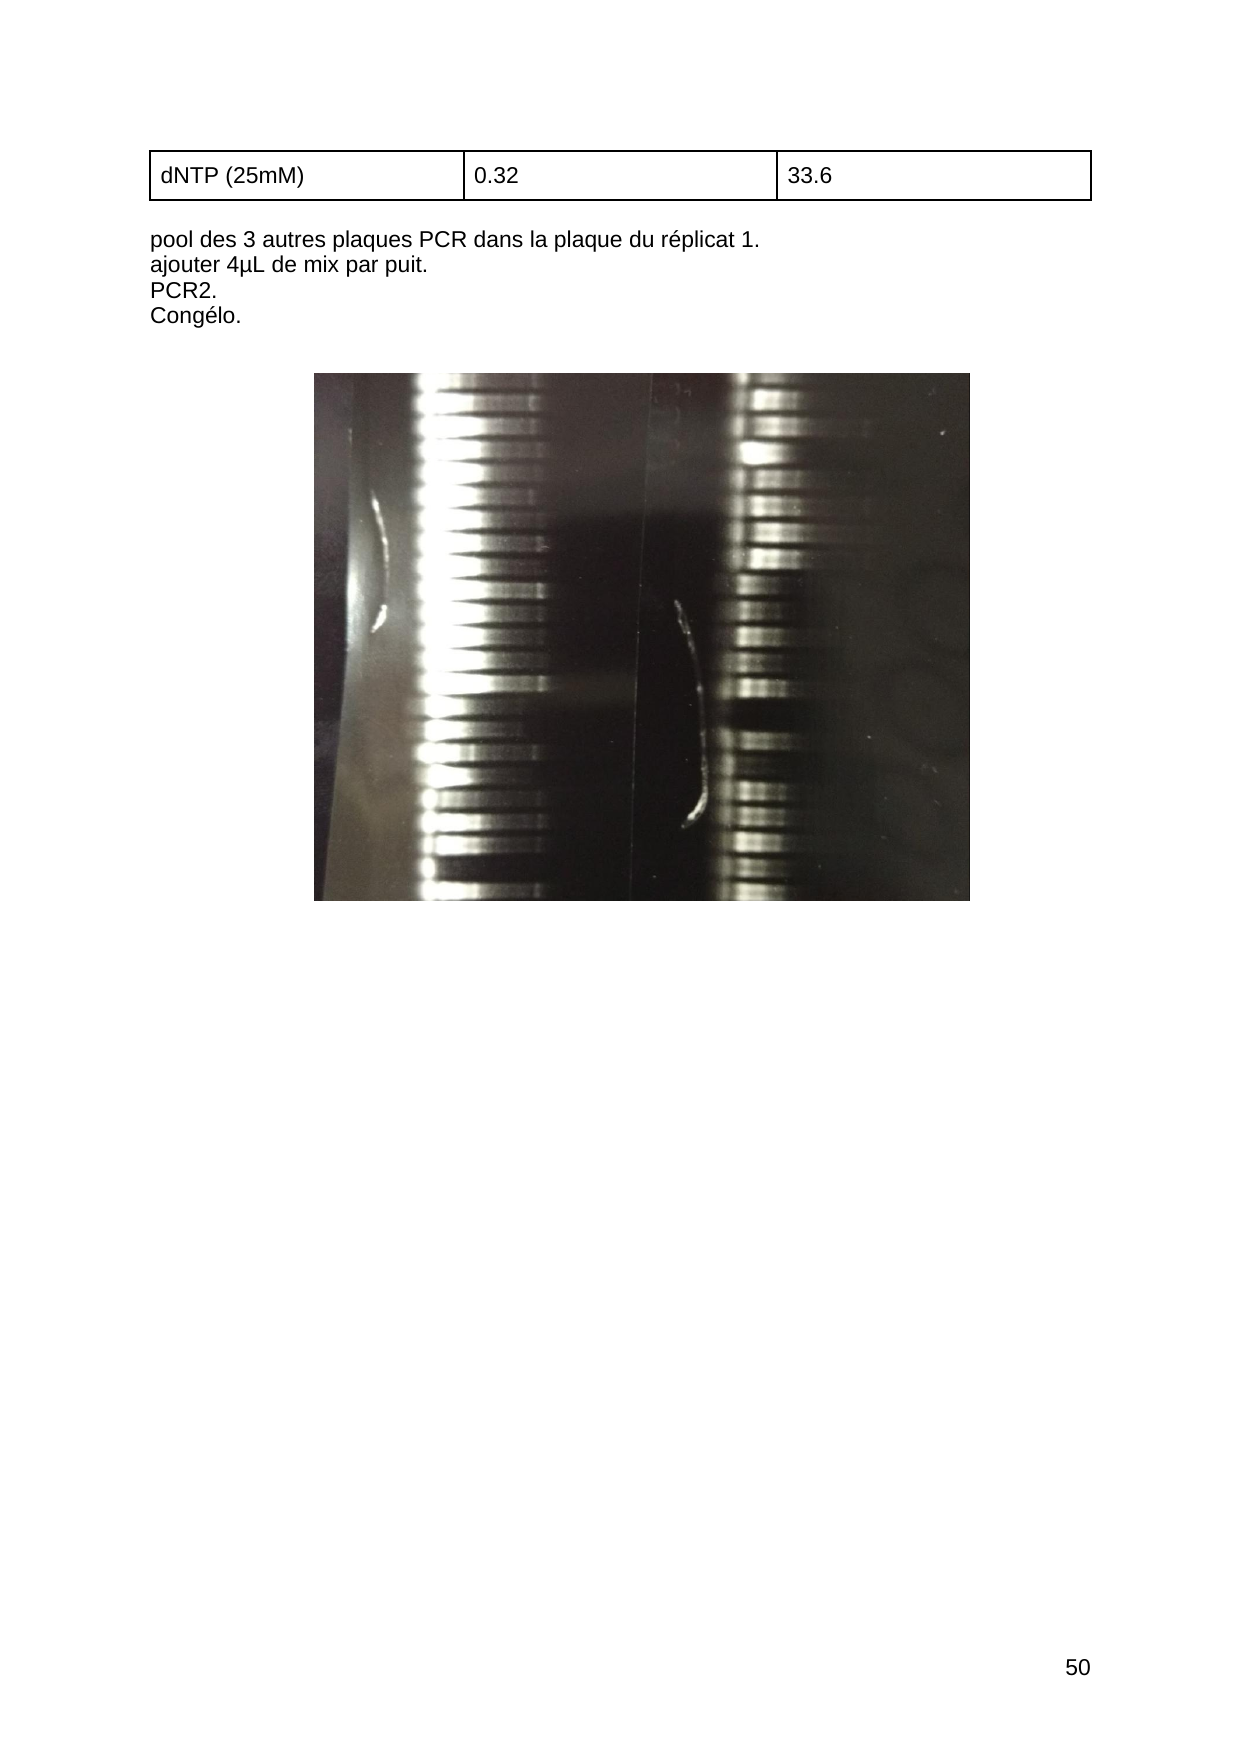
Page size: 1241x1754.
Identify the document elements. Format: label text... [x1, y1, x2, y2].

text Congélo. [150, 303, 1091, 329]
text ajouter 4µL de mix par puit. [150, 252, 1091, 277]
text pool des 3 autres plaques PCR dans la plaque du réplicat 1. [150, 226, 1091, 252]
picture [392, 373, 851, 836]
text PCR2. [150, 277, 1091, 303]
table_cell 33.6 [778, 152, 1090, 198]
table_cell dNTP (25mM) [151, 152, 463, 198]
table_cell 0.32 [465, 152, 776, 198]
